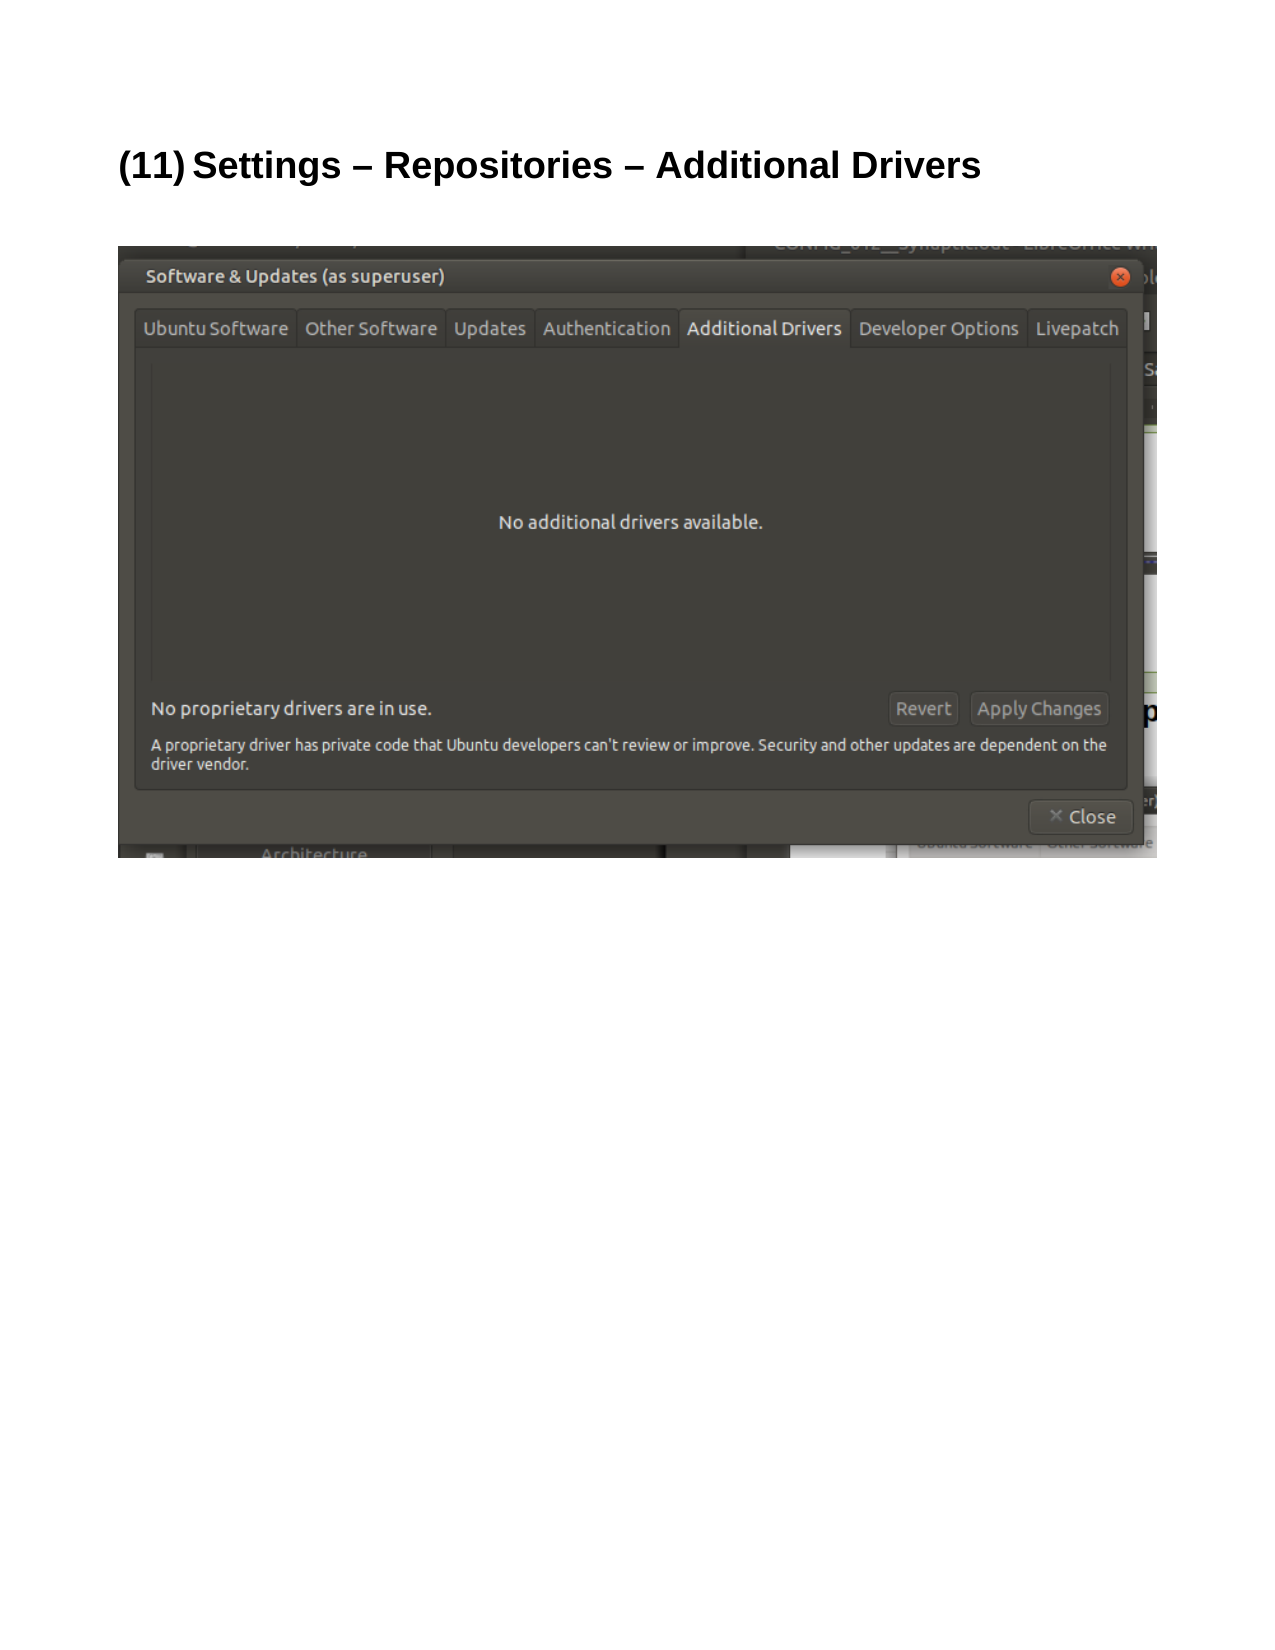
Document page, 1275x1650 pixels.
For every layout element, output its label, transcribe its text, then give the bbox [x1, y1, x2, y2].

picture [118, 246, 1157, 858]
subtitle Settings – Repositories – Additional Drivers [118, 143, 1157, 187]
